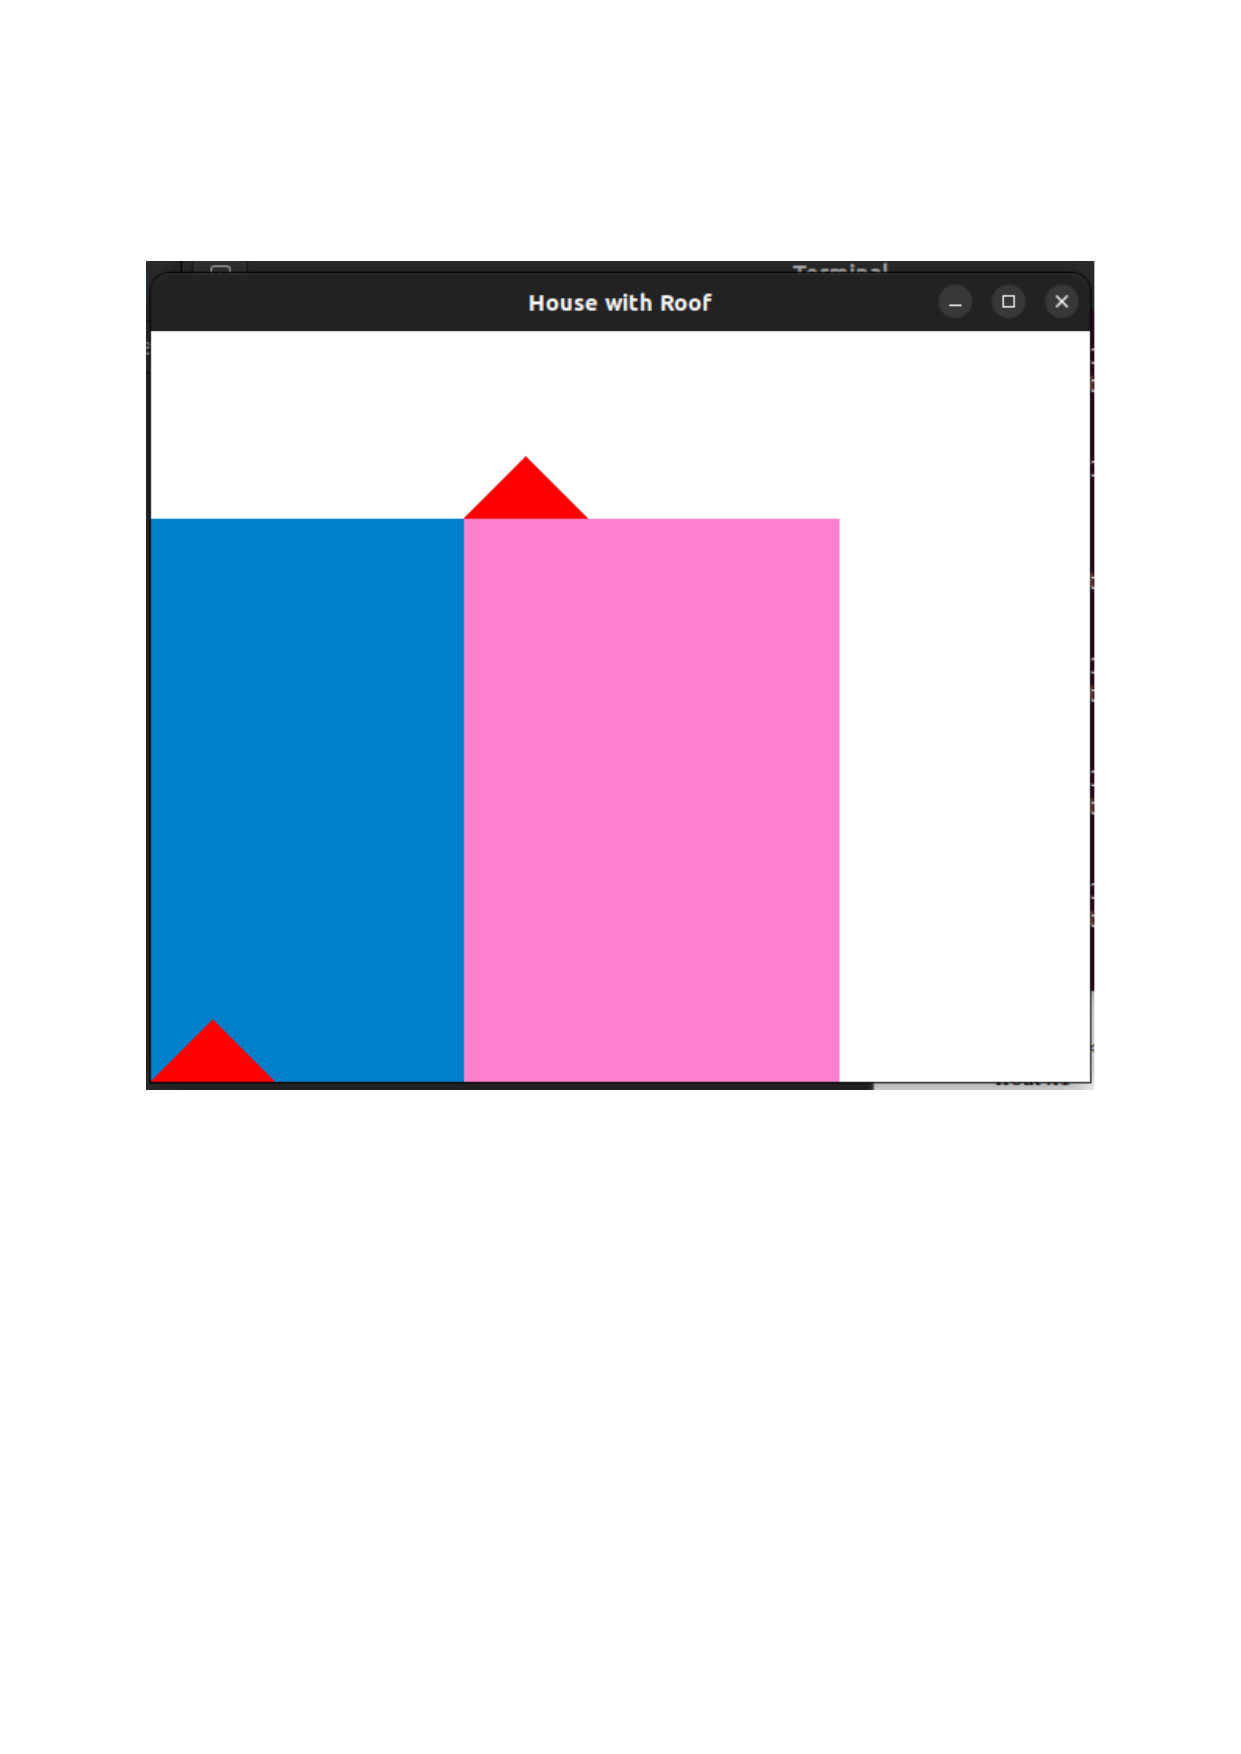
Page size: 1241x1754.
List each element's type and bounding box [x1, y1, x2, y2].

picture [146, 261, 1095, 1090]
